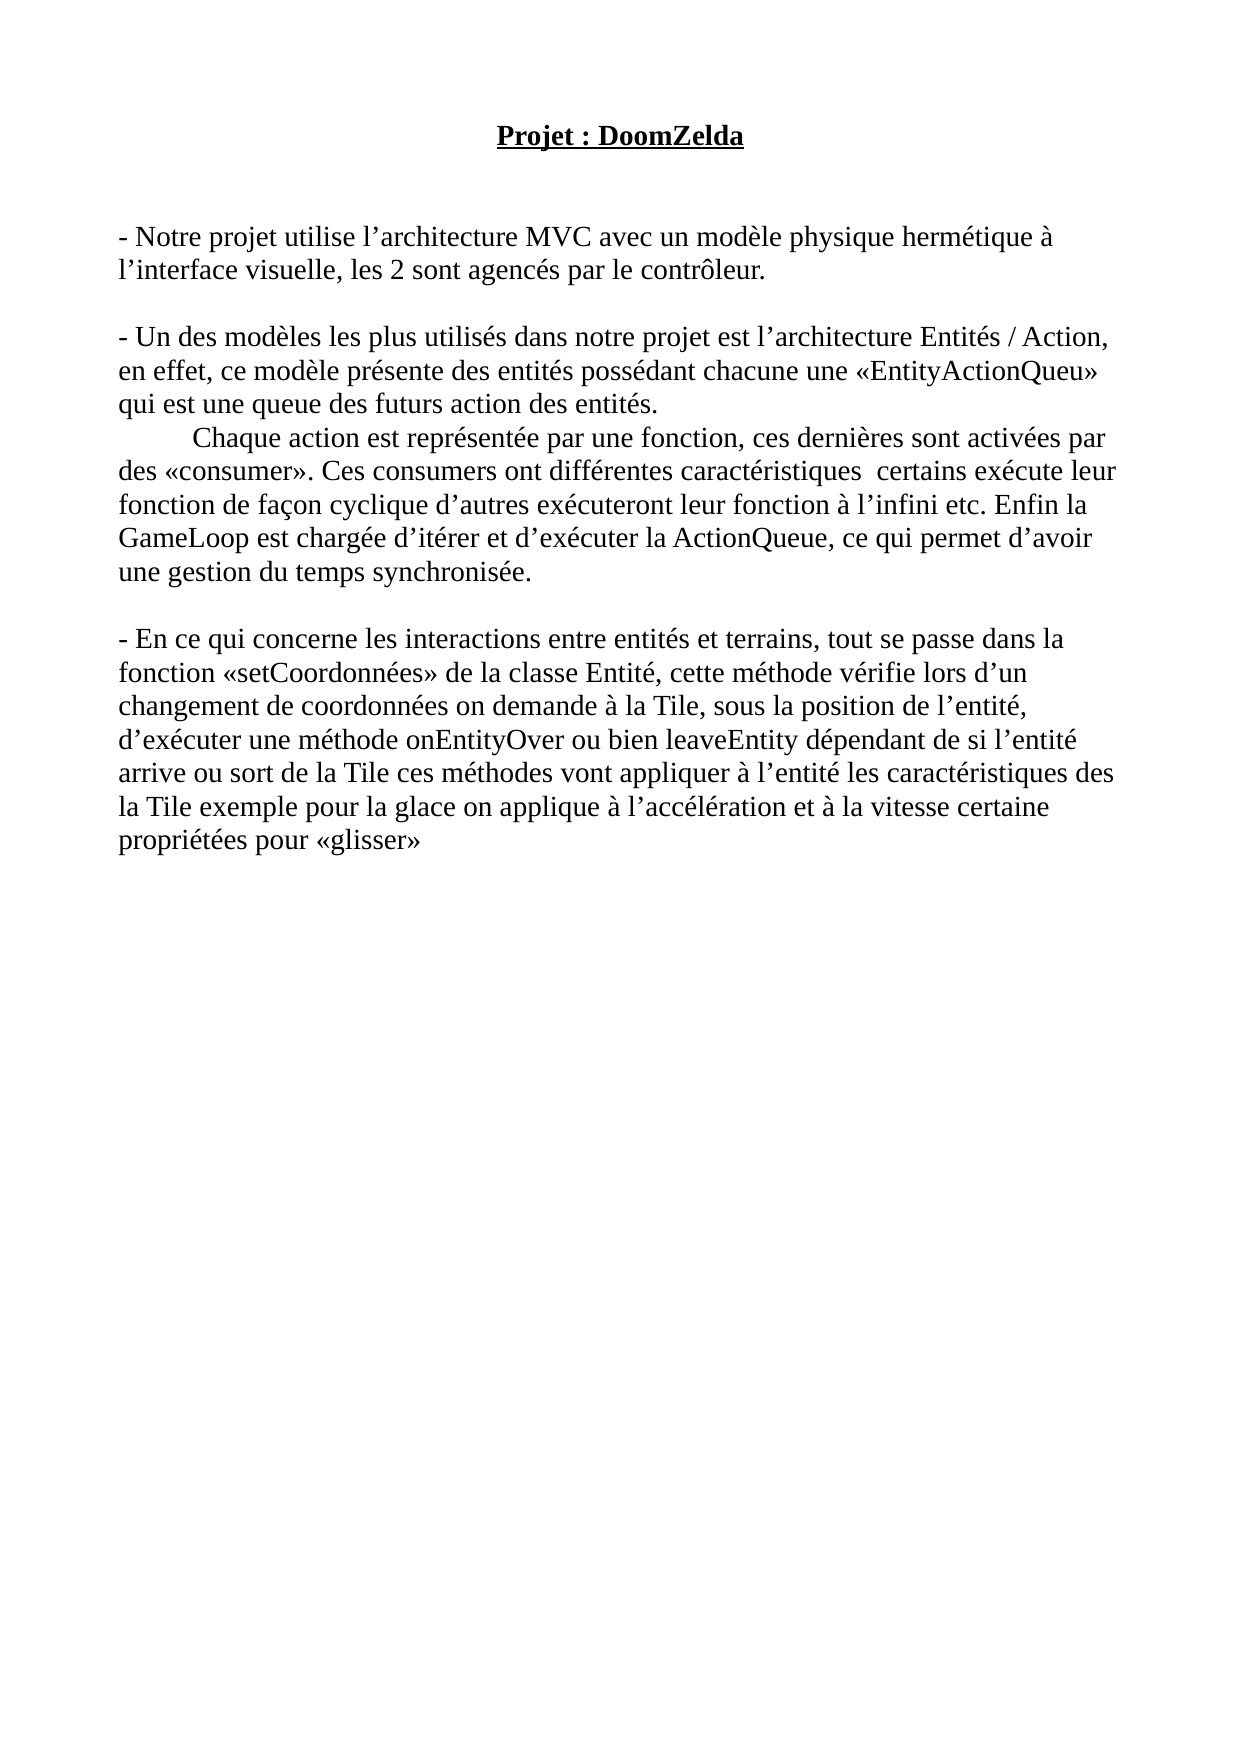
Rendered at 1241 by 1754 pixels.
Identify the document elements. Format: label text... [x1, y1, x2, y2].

text - En ce qui concerne les interactions entre entités et terrains, tout se passe dans la fonction «setCoordonnées» de la classe Entité, cette méthode vérifie lors d’un changement de coordonnées on demande à la Tile, sous la position de l’entité, d’exécuter une méthode onEntityOver ou bien leaveEntity dépendant de si l’entité arrive ou sort de la Tile ces méthodes vont appliquer à l’entité les caractéristiques des la Tile exemple pour la glace on applique à l’accélération et à la vitesse certaine propriétées pour «glisser» [118, 621, 1122, 856]
text Projet : DoomZelda [118, 118, 1122, 152]
text - Notre projet utilise l’architecture MVC avec un modèle physique hermétique à l’interface visuelle, les 2 sont agencés par le contrôleur. [118, 219, 1122, 286]
text Chaque action est représentée par une fonction, ces dernières sont activées par des «consumer». Ces consumers ont différentes caractéristiques certains exécute leur fonction de façon cyclique d’autres exécuteront leur fonction à l’infini etc. Enfin la GameLoop est chargée d’itérer et d’exécuter la ActionQueue, ce qui permet d’avoir une gestion du temps synchronisée. [118, 420, 1122, 588]
text en effet, ce modèle présente des entités possédant chacune une «EntityActionQueu» qui est une queue des futurs action des entités. [118, 353, 1122, 420]
text - Un des modèles les plus utilisés dans notre projet est l’architecture Entités / Action, [118, 319, 1122, 353]
